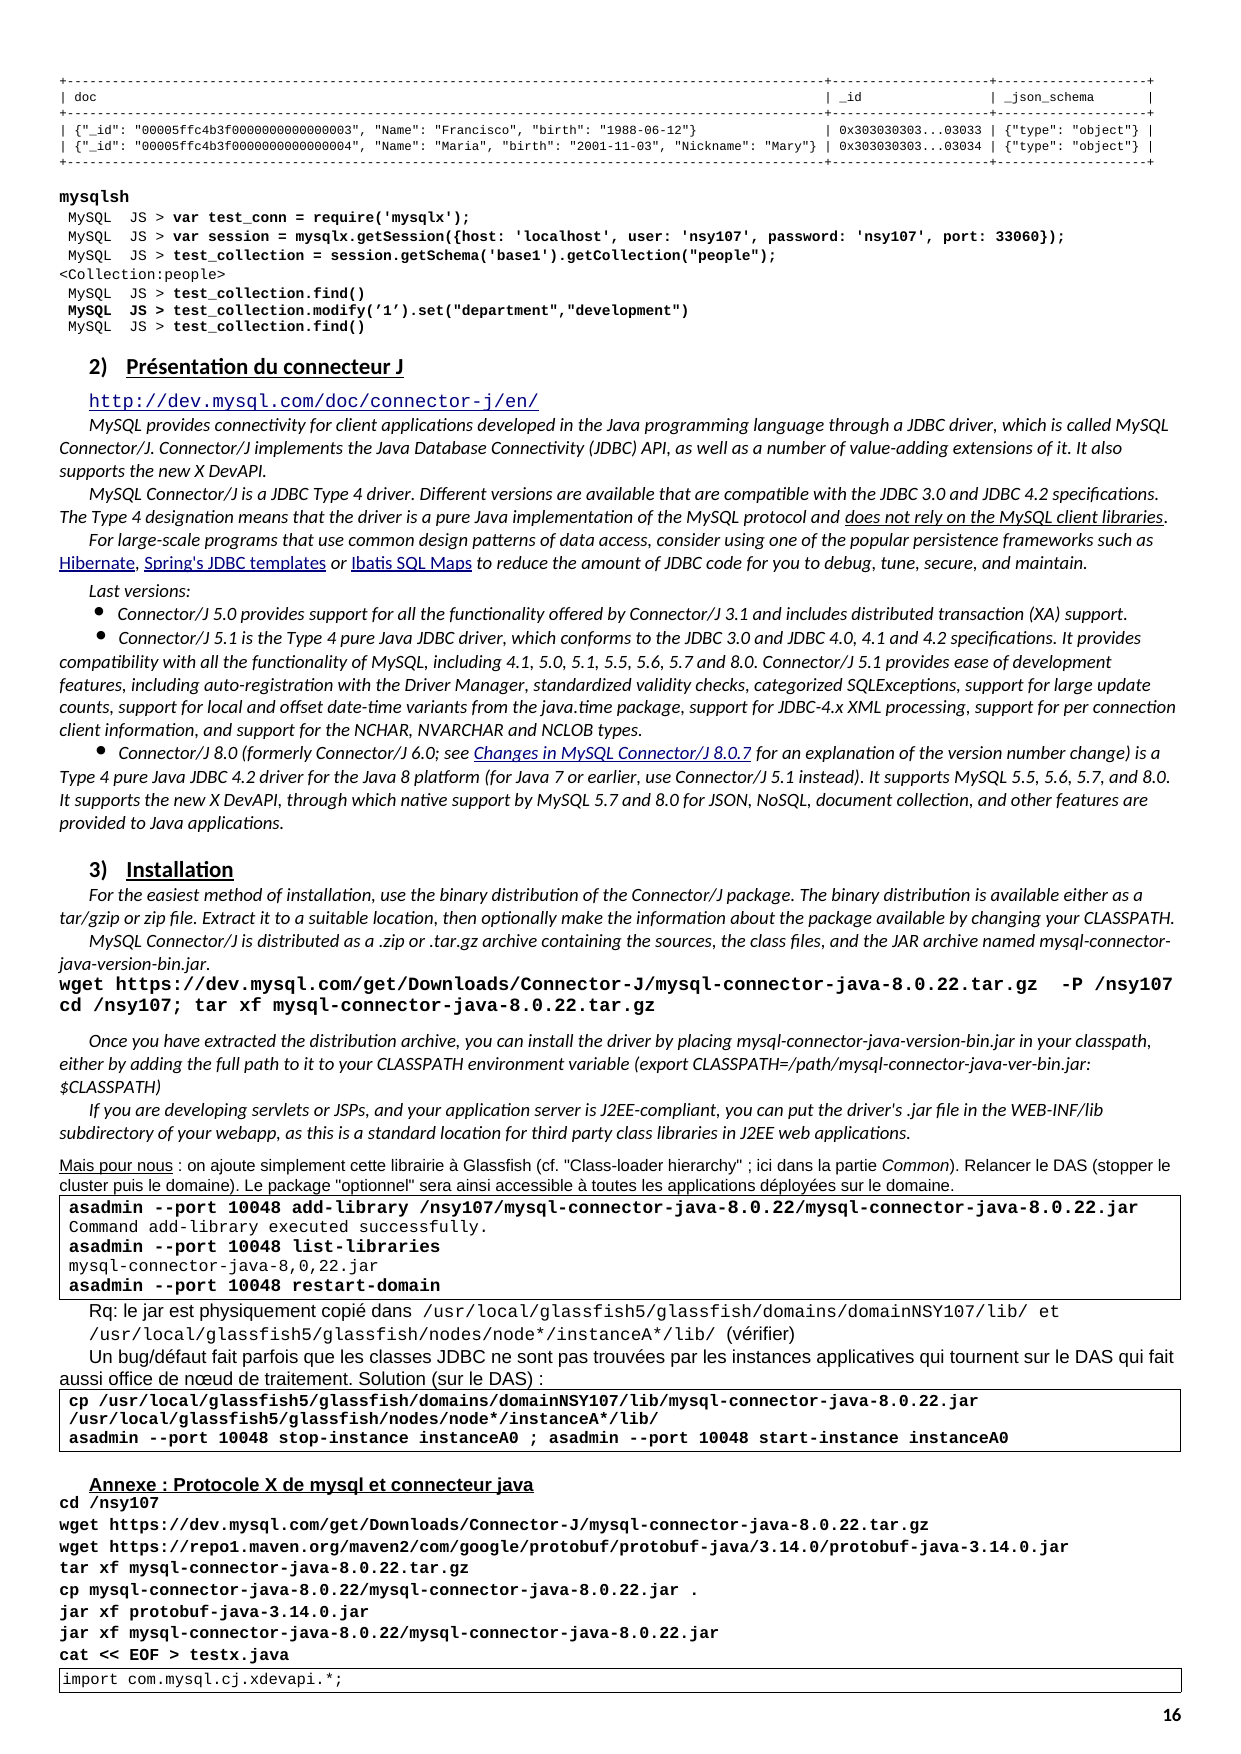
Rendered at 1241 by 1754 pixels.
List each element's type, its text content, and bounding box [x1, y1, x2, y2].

text mysql-connector-java-8,0,22.jar [60, 1255, 1180, 1274]
text jar xf mysql-connector-java-8.0.22/mysql-connector-java-8.0.22.jar [59, 1625, 1181, 1644]
subtitle Présentation du connecteur J [89, 352, 1181, 381]
text Un bug/défaut fait parfois que les classes JDBC ne sont pas trouvées par les instances applicatives qui tournent sur le DAS qui fait aussi office de nœud de traitement. Solution (sur le DAS) : [59, 1346, 1181, 1389]
text MySQL Connector/J is distributed as a .zip or .tar.gz archive containing the sources, the class files, and the JAR archive named mysql-connector-java-version-bin.jar. [59, 929, 1181, 975]
text Annexe : Protocole X de mysql et connecteur java [89, 1473, 1181, 1495]
text import com.mysql.cj.xdevapi.*; [60, 1669, 1181, 1692]
text Rq: le jar est physiquement copié dans /usr/local/glassfish5/glassfish/domains/domainNSY107/lib/ et [89, 1300, 1181, 1323]
text cp /usr/local/glassfish5/glassfish/domains/domainNSY107/lib/mysql-connector-java-8.0.22.jar /usr/local/glassfish5/glassfish/nodes/node*/instanceA*/lib/ [60, 1390, 1180, 1427]
text MySQL JS > test_collection.find() [59, 286, 1181, 303]
text cat << EOF > testx.java [59, 1647, 1181, 1665]
text http://dev.mysql.com/doc/connector-j/en/ [59, 392, 1181, 413]
text | doc | _id | _json_schema | [59, 91, 1181, 105]
text asadmin --port 10048 stop-instance instanceA0 ; asadmin --port 10048 start-instance instanceA0 [60, 1427, 1180, 1451]
text Last versions: [59, 574, 1181, 603]
text <Collection:people> [59, 267, 1181, 284]
text +-----------------------------------------------------------------------------------------------------+---------------------+--------------------+ [59, 156, 1181, 170]
text | {"_id": "00005ffc4b3f0000000000000004", "Name": "Maria", "birth": "2001-11-03", "Nickname": "Mary"} | 0x303030303...03034 | {"type": "object"} | [59, 140, 1181, 154]
text cd /nsy107; tar xf mysql-connector-java-8.0.22.tar.gz [59, 996, 1181, 1017]
text MySQL JS > test_collection.find() [59, 319, 1181, 336]
list Connector/J 5.1 is the Type 4 pure Java JDBC driver, which conforms to the JDBC 3.0 and JDBC 4.0, 4.1 and 4.2 specifications. It provides compatibility with all the functionality of MySQL, including 4.1, 5.0, 5.1, 5.5, 5.6, 5.7 and 8.0. Connector/J 5.1 provides ease of development features, including auto-registration with the Driver Manager, standardized validity checks, categorized SQLExceptions, support for large update counts, support for local and offset date-time variants from the java.time package, support for JDBC-4.x XML processing, support for per connection client information, and support for the NCHAR, NVARCHAR and NCLOB types. [59, 626, 1181, 742]
text /usr/local/glassfish5/glassfish/nodes/node*/instanceA*/lib/ (vérifier) [59, 1323, 1181, 1346]
text cd /nsy107 [59, 1495, 1181, 1514]
subtitle Installation [233, 855, 1181, 883]
list Connector/J 8.0 (formerly Connector/J 6.0; see Changes in MySQL Connector/J 8.0.7 for an explanation of the version number change) is a Type 4 pure Java JDBC 4.2 driver for the Java 8 platform (for Java 7 or earlier, use Connector/J 5.1 instead). It supports MySQL 5.5, 5.6, 5.7, and 8.0. It supports the new X DevAPI, through which native support by MySQL 5.7 and 8.0 for JSON, NoSQL, document collection, and other features are provided to Java applications. [59, 742, 1181, 834]
text For the easiest method of installation, use the binary distribution of the Connector/J package. The binary distribution is available either as a tar/gzip or zip file. Extract it to a suitable location, then optionally make the information about the package available by changing your CLASSPATH. [59, 883, 1181, 929]
text wget https://dev.mysql.com/get/Downloads/Connector-J/mysql-connector-java-8.0.22.tar.gz [59, 1517, 1181, 1535]
text For large-scale programs that use common design patterns of data access, consider using one of the popular persistence frameworks such as Hibernate, Spring's JDBC templates or Ibatis SQL Maps to reduce the amount of JDBC code for you to debug, tune, secure, and maintain. [59, 528, 1181, 574]
text jar xf protobuf-java-3.14.0.jar [59, 1603, 1181, 1622]
text | {"_id": "00005ffc4b3f0000000000000003", "Name": "Francisco", "birth": "1988-06-12"} | 0x303030303...03033 | {"type": "object"} | [59, 124, 1181, 138]
text +-----------------------------------------------------------------------------------------------------+---------------------+--------------------+ [59, 75, 1181, 89]
text If you are developing servlets or JSPs, and your application server is J2EE-compliant, you can put the driver's .jar file in the WEB-INF/lib subdirectory of your webapp, as this is a standard location for third party class libraries in J2EE web applications. [59, 1098, 1181, 1144]
text wget https://repo1.maven.org/maven2/com/google/protobuf/protobuf-java/3.14.0/protobuf-java-3.14.0.jar [59, 1538, 1181, 1557]
text MySQL JS > var test_conn = require('mysqlx'); [59, 210, 1181, 227]
text MySQL Connector/J is a JDBC Type 4 driver. Different versions are available that are compatible with the JDBC 3.0 and JDBC 4.2 specifications. The Type 4 designation means that the driver is a pure Java implementation of the MySQL protocol and does not rely on the MySQL client libraries. [59, 482, 1181, 528]
list Connector/J 5.0 provides support for all the functionality offered by Connector/J 3.1 and includes distributed transaction (XA) support. [65, 603, 1181, 626]
text MySQL JS > test_collection = session.getSchema('base1').getCollection("people"); [59, 248, 1181, 265]
text asadmin --port 10048 restart-domain [60, 1274, 1180, 1299]
text Mais pour nous : on ajoute simplement cette librairie à Glassfish (cf. "Class-loader hierarchy" ; ici dans la partie Common). Relancer le DAS (stopper le cluster puis le domaine). Le package "optionnel" sera ainsi accessible à toutes les applications déployées sur le domaine. [59, 1156, 1181, 1194]
text Once you have extracted the distribution archive, you can install the driver by placing mysql-connector-java-version-bin.jar in your classpath, either by adding the full path to it to your CLASSPATH environment variable (export CLASSPATH=/path/mysql-connector-java-ver-bin.jar:$CLASSPATH) [59, 1029, 1181, 1098]
text mysqlsh [59, 189, 1181, 208]
text +-----------------------------------------------------------------------------------------------------+---------------------+--------------------+ [59, 107, 1181, 122]
text wget https://dev.mysql.com/get/Downloads/Connector-J/mysql-connector-java-8.0.22.tar.gz -P /nsy107 [59, 975, 1181, 996]
text asadmin --port 10048 list-libraries [60, 1235, 1180, 1255]
text MySQL provides connectivity for client applications developed in the Java programming language through a JDBC driver, which is called MySQL Connector/J. Connector/J implements the Java Database Connectivity (JDBC) API, as well as a number of value-adding extensions of it. It also supports the new X DevAPI. [59, 413, 1181, 482]
text Command add-library executed successfully. [60, 1216, 1180, 1235]
text cp mysql-connector-java-8.0.22/mysql-connector-java-8.0.22.jar . [59, 1582, 1181, 1600]
text tar xf mysql-connector-java-8.0.22.tar.gz [59, 1560, 1181, 1579]
text MySQL JS > var session = mysqlx.getSession({host: 'localhost', user: 'nsy107', password: 'nsy107', port: 33060}); [59, 229, 1181, 246]
text asadmin --port 10048 add-library /nsy107/mysql-connector-java-8.0.22/mysql-connector-java-8.0.22.jar [60, 1196, 1180, 1216]
text MySQL JS > test_collection.modify(’1’).set("department","development") [59, 303, 1181, 319]
